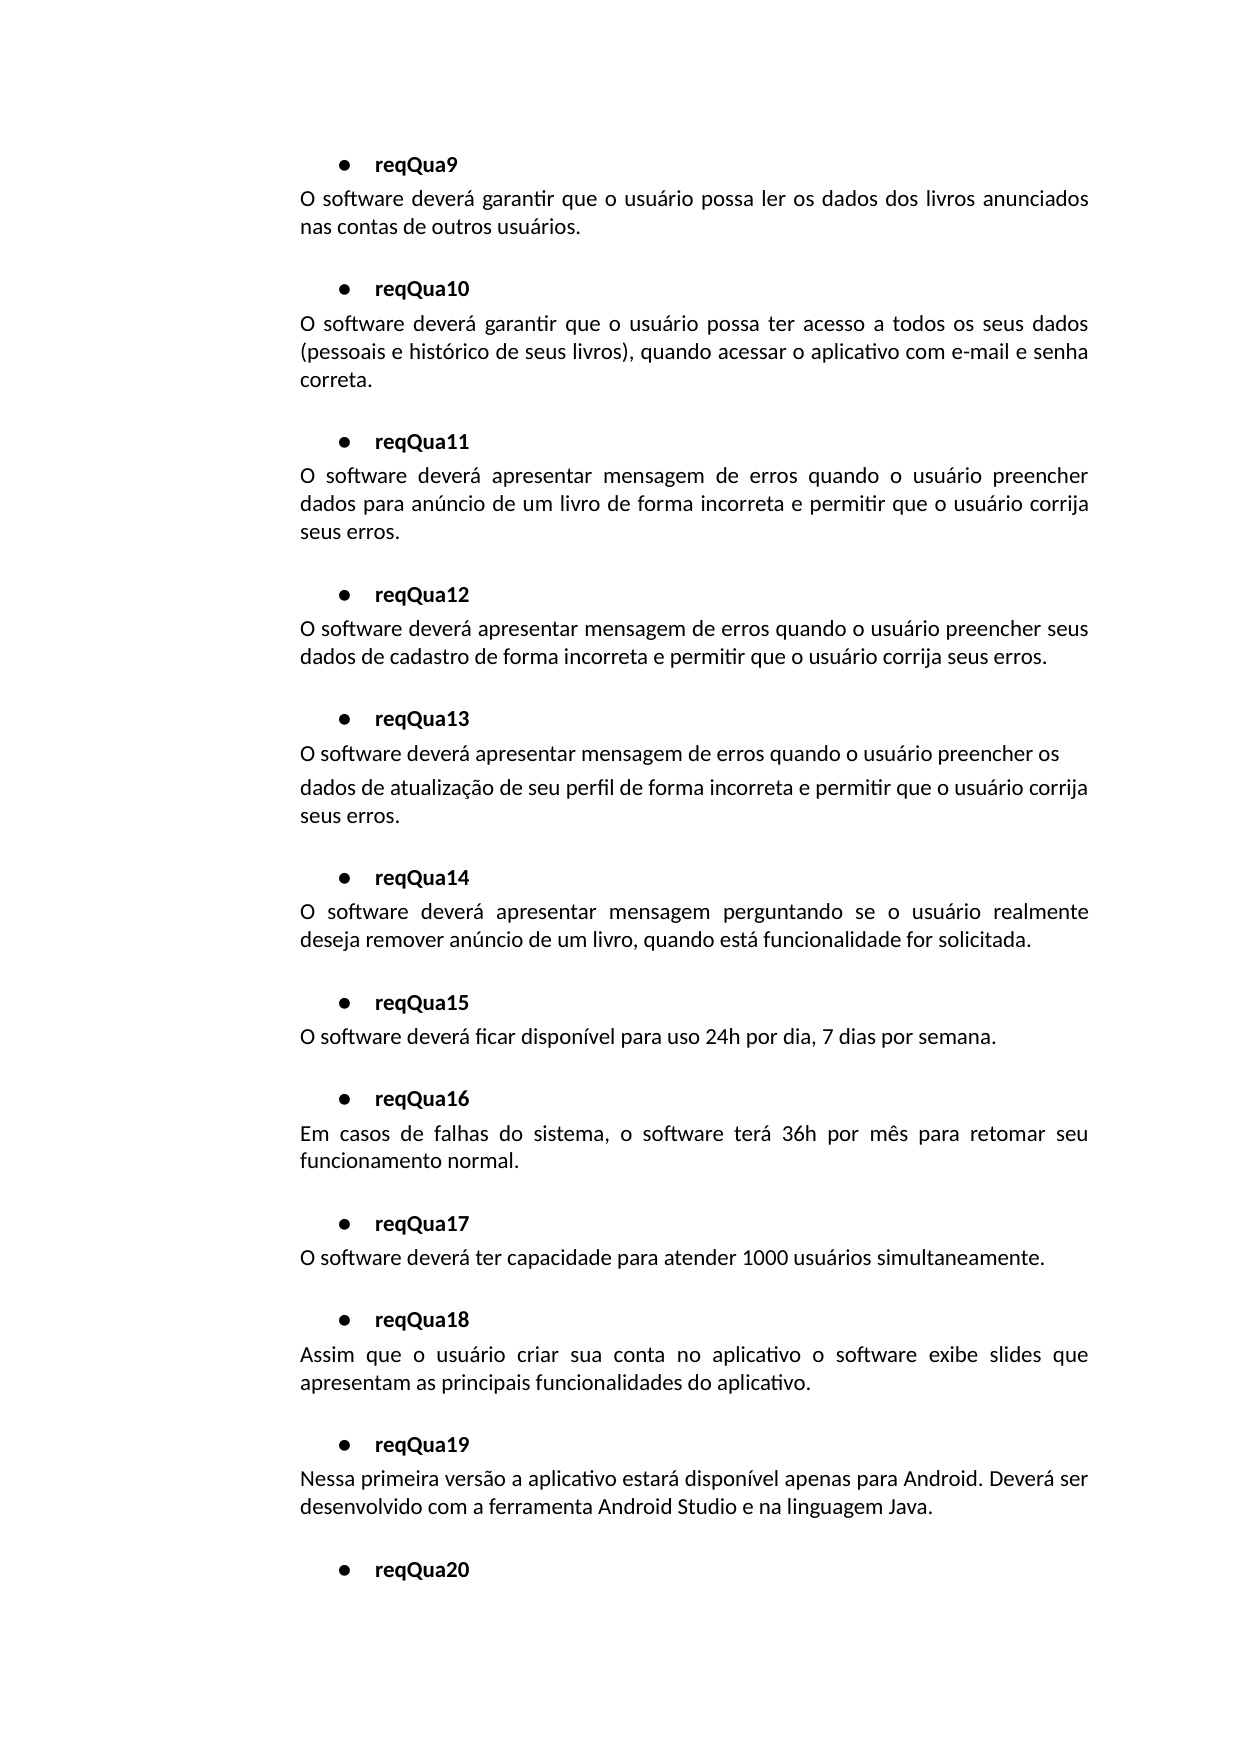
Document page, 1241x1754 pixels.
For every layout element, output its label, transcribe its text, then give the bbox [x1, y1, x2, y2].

list reqQua14 [337, 863, 1090, 891]
text O software deverá ter capacidade para atender 1000 usuários simultaneamente. [262, 1243, 1090, 1271]
text Em casos de falhas do sistema, o software terá 36h por mês para retomar seu funcionamento normal. [300, 1119, 1090, 1175]
text Nessa primeira versão a aplicativo estará disponível apenas para Android. Deverá ser desenvolvido com a ferramenta Android Studio e na linguagem Java. [300, 1464, 1090, 1520]
list reqQua15 [337, 988, 1090, 1016]
text O software deverá apresentar mensagem de erros quando o usuário preencher os [262, 739, 1090, 767]
list reqQua12 [337, 580, 1090, 608]
text O software deverá apresentar mensagem perguntando se o usuário realmente deseja remover anúncio de um livro, quando está funcionalidade for solicitada. [300, 897, 1090, 953]
list reqQua17 [337, 1209, 1090, 1237]
list reqQua10 [337, 274, 1090, 303]
text O software deverá garantir que o usuário possa ter acesso a todos os seus dados (pessoais e histórico de seus livros), quando acessar o aplicativo com e-mail e senha correta. [300, 309, 1090, 393]
list reqQua20 [337, 1555, 1090, 1583]
list reqQua11 [337, 427, 1090, 455]
text O software deverá apresentar mensagem de erros quando o usuário preencher dados para anúncio de um livro de forma incorreta e permitir que o usuário corrija seus erros. [300, 461, 1090, 546]
text Assim que o usuário criar sua conta no aplicativo o software exibe slides que apresentam as principais funcionalidades do aplicativo. [300, 1340, 1090, 1396]
list reqQua18 [337, 1306, 1090, 1333]
list reqQua9 [337, 150, 1090, 178]
list reqQua16 [337, 1084, 1090, 1112]
list reqQua19 [337, 1430, 1090, 1458]
text O software deverá ficar disponível para uso 24h por dia, 7 dias por semana. [262, 1022, 1090, 1050]
text O software deverá garantir que o usuário possa ler os dados dos livros anunciados nas contas de outros usuários. [300, 184, 1090, 240]
text dados de atualização de seu perfil de forma incorreta e permitir que o usuário corrija seus erros. [300, 773, 1090, 829]
text O software deverá apresentar mensagem de erros quando o usuário preencher seus dados de cadastro de forma incorreta e permitir que o usuário corrija seus erros. [300, 614, 1090, 670]
list reqQua13 [337, 704, 1090, 732]
